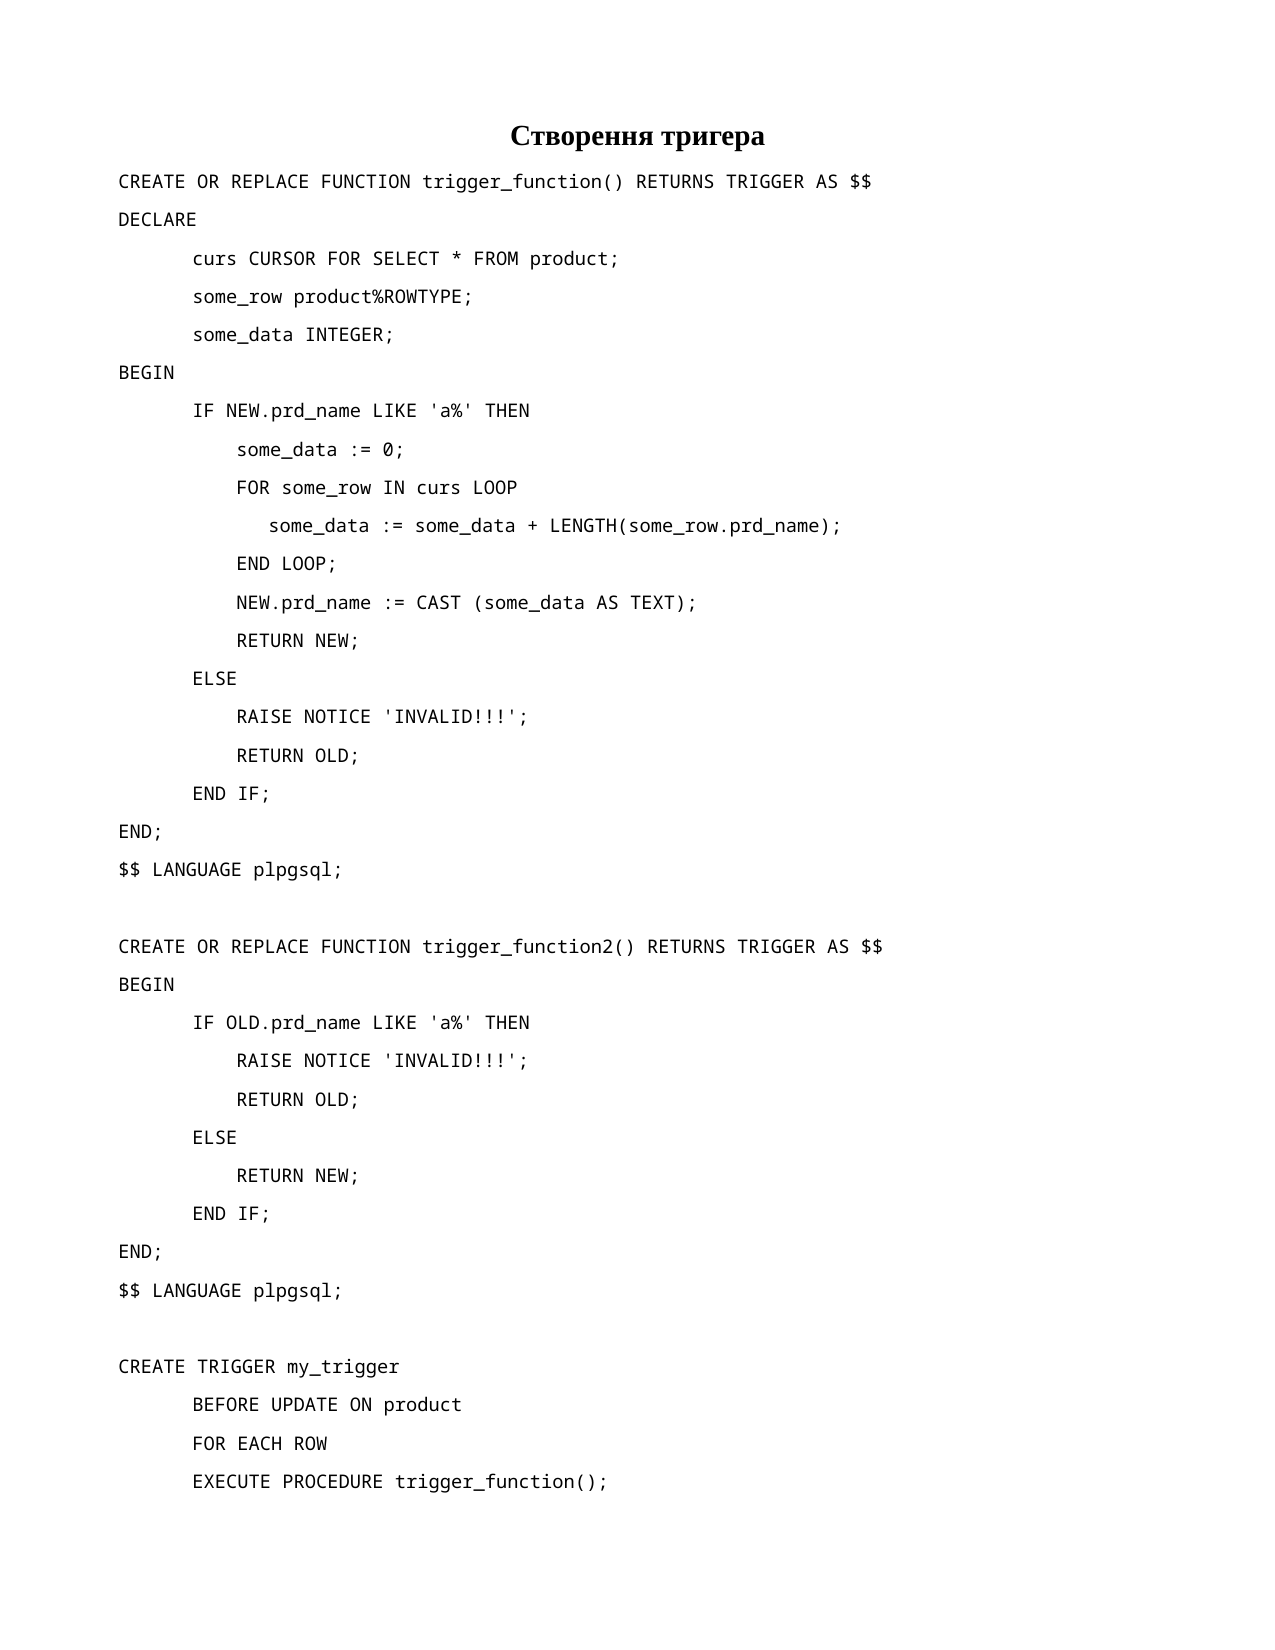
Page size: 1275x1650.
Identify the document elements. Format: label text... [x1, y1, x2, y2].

text ELSE [118, 665, 1157, 691]
text ELSE [118, 1124, 1157, 1150]
text RETURN OLD; [118, 1086, 1157, 1111]
text some_data := 0; [118, 436, 1157, 462]
text BEGIN [118, 359, 1157, 385]
text some_data INTEGER; [118, 321, 1157, 347]
text RETURN OLD; [118, 742, 1157, 767]
text curs CURSOR FOR SELECT * FROM product; [118, 245, 1157, 270]
text some_data := some_data + LENGTH(some_row.prd_name); [118, 512, 1157, 538]
text $$ LANGUAGE plpgsql; [118, 857, 1157, 882]
text RAISE NOTICE 'INVALID!!!'; [118, 1048, 1157, 1073]
text Створення тригера [118, 118, 1157, 152]
text RETURN NEW; [118, 627, 1157, 653]
text EXECUTE PROCEDURE trigger_function(); [118, 1468, 1157, 1494]
text END IF; [118, 780, 1157, 806]
text CREATE OR REPLACE FUNCTION trigger_function() RETURNS TRIGGER AS $$ [118, 168, 1157, 194]
text RETURN NEW; [118, 1162, 1157, 1188]
text END; [118, 818, 1157, 844]
text BEFORE UPDATE ON product [118, 1392, 1157, 1417]
text DECLARE [118, 207, 1157, 232]
text END IF; [118, 1201, 1157, 1226]
text END; [118, 1239, 1157, 1264]
text some_row product%ROWTYPE; [118, 283, 1157, 309]
text RAISE NOTICE 'INVALID!!!'; [118, 704, 1157, 729]
text NEW.prd_name := CAST (some_data AS TEXT); [118, 589, 1157, 614]
text CREATE OR REPLACE FUNCTION trigger_function2() RETURNS TRIGGER AS $$ [118, 933, 1157, 958]
text $$ LANGUAGE plpgsql; [118, 1277, 1157, 1303]
text FOR EACH ROW [118, 1430, 1157, 1456]
text IF OLD.prd_name LIKE 'a%' THEN [118, 1009, 1157, 1035]
text CREATE TRIGGER my_trigger [118, 1353, 1157, 1379]
text IF NEW.prd_name LIKE 'a%' THEN [118, 398, 1157, 423]
text BEGIN [118, 971, 1157, 997]
text FOR some_row IN curs LOOP [118, 474, 1157, 500]
text END LOOP; [118, 551, 1157, 576]
